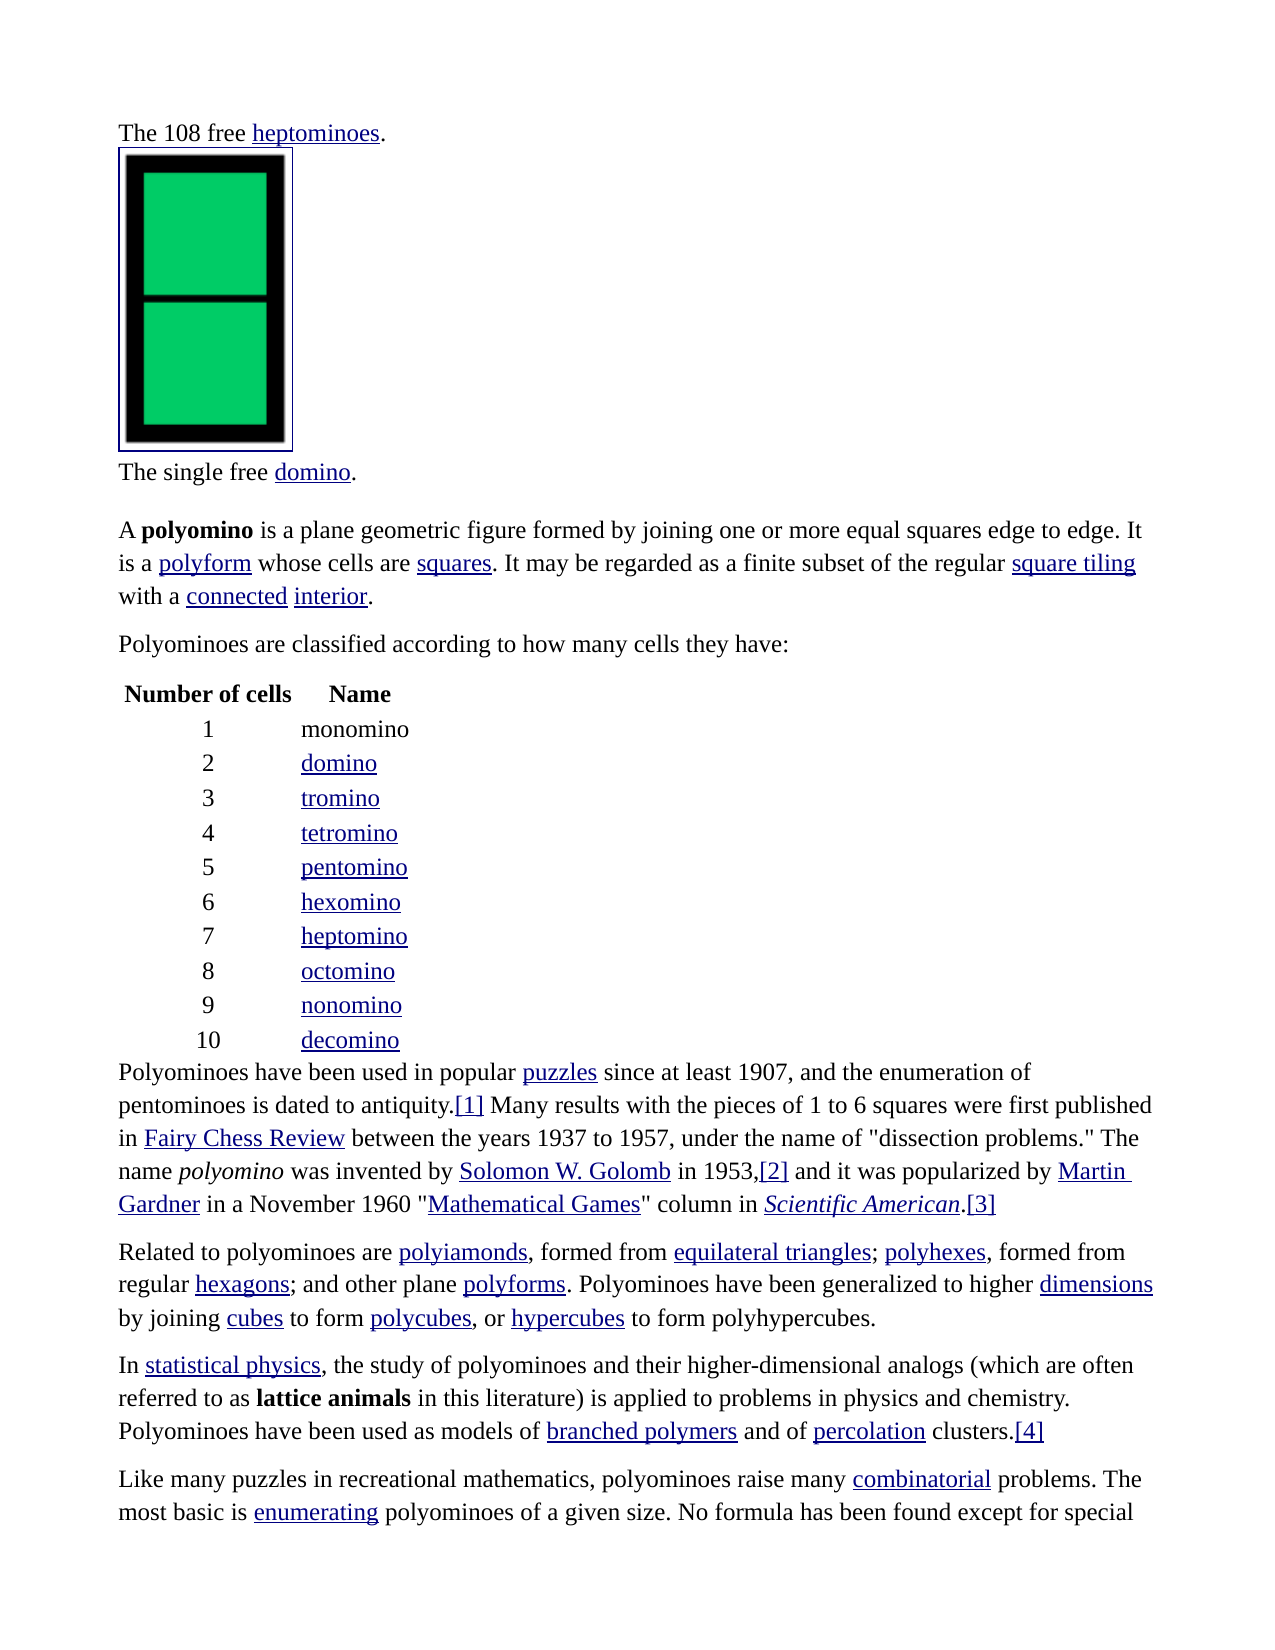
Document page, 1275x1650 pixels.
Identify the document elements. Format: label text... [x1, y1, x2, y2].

table_cell pentomino [298, 849, 428, 884]
table_cell 3 [118, 780, 298, 815]
table_cell octomino [298, 953, 428, 988]
table_cell nonomino [298, 988, 428, 1022]
table_cell hexomino [298, 884, 428, 918]
table_cell domino [298, 746, 428, 780]
text Related to polyominoes are polyiamonds, formed from equilateral triangles; polyhexes, formed from regular hexagons; and other plane polyforms. Polyominoes have been generalized to higher dimensions by joining cubes to form polycubes, or hypercubes to form polyhypercubes. [118, 1237, 1157, 1331]
table_cell 9 [118, 988, 298, 1022]
table_cell 7 [118, 919, 298, 953]
table_cell 8 [118, 953, 298, 988]
table_header Number of cells [118, 676, 298, 711]
table_cell heptomino [298, 919, 428, 953]
table_cell 1 [118, 711, 298, 746]
table_cell 10 [118, 1022, 298, 1057]
text Like many puzzles in recreational mathematics, polyominoes raise many combinatorial problems. The most basic is enumerating polyominoes of a given size. No formula has been found except for special [118, 1464, 1157, 1526]
text In statistical physics, the study of polyominoes and their higher-dimensional analogs (which are often referred to as lattice animals in this literature) is applied to problems in physics and chemistry. Polyominoes have been used as models of branched polymers and of percolation clusters.[4] [118, 1350, 1157, 1445]
text A polyomino is a plane geometric figure formed by joining one or more equal squares edge to edge. It is a polyform whose cells are squares. It may be regarded as a finite subset of the regular square tiling with a connected interior. [118, 515, 1157, 610]
text Polyominoes are classified according to how many cells they have: [118, 629, 1157, 658]
text The 108 free heptominoes. [118, 118, 1157, 147]
table_cell 6 [118, 884, 298, 918]
table_cell tromino [298, 780, 428, 815]
table_cell 4 [118, 815, 298, 849]
table_header Name [298, 676, 428, 711]
text Polyominoes have been used in popular puzzles since at least 1907, and the enumeration of pentominoes is dated to antiquity.[1] Many results with the pieces of 1 to 6 squares were first published in Fairy Chess Review between the years 1937 to 1957, under the name of "dissection problems." The name polyomino was invented by Solomon W. Golomb in 1953,[2] and it was popularized by Martin Gardner in a November 1960 "Mathematical Games" column in Scientific American.[3] [118, 1057, 1157, 1218]
table_cell 2 [118, 746, 298, 780]
picture [120, 148, 292, 450]
table_cell tetromino [298, 815, 428, 849]
table_cell decomino [298, 1022, 428, 1057]
table_cell 5 [118, 849, 298, 884]
text The single free domino. [118, 457, 1157, 486]
table_cell monomino [298, 711, 428, 746]
